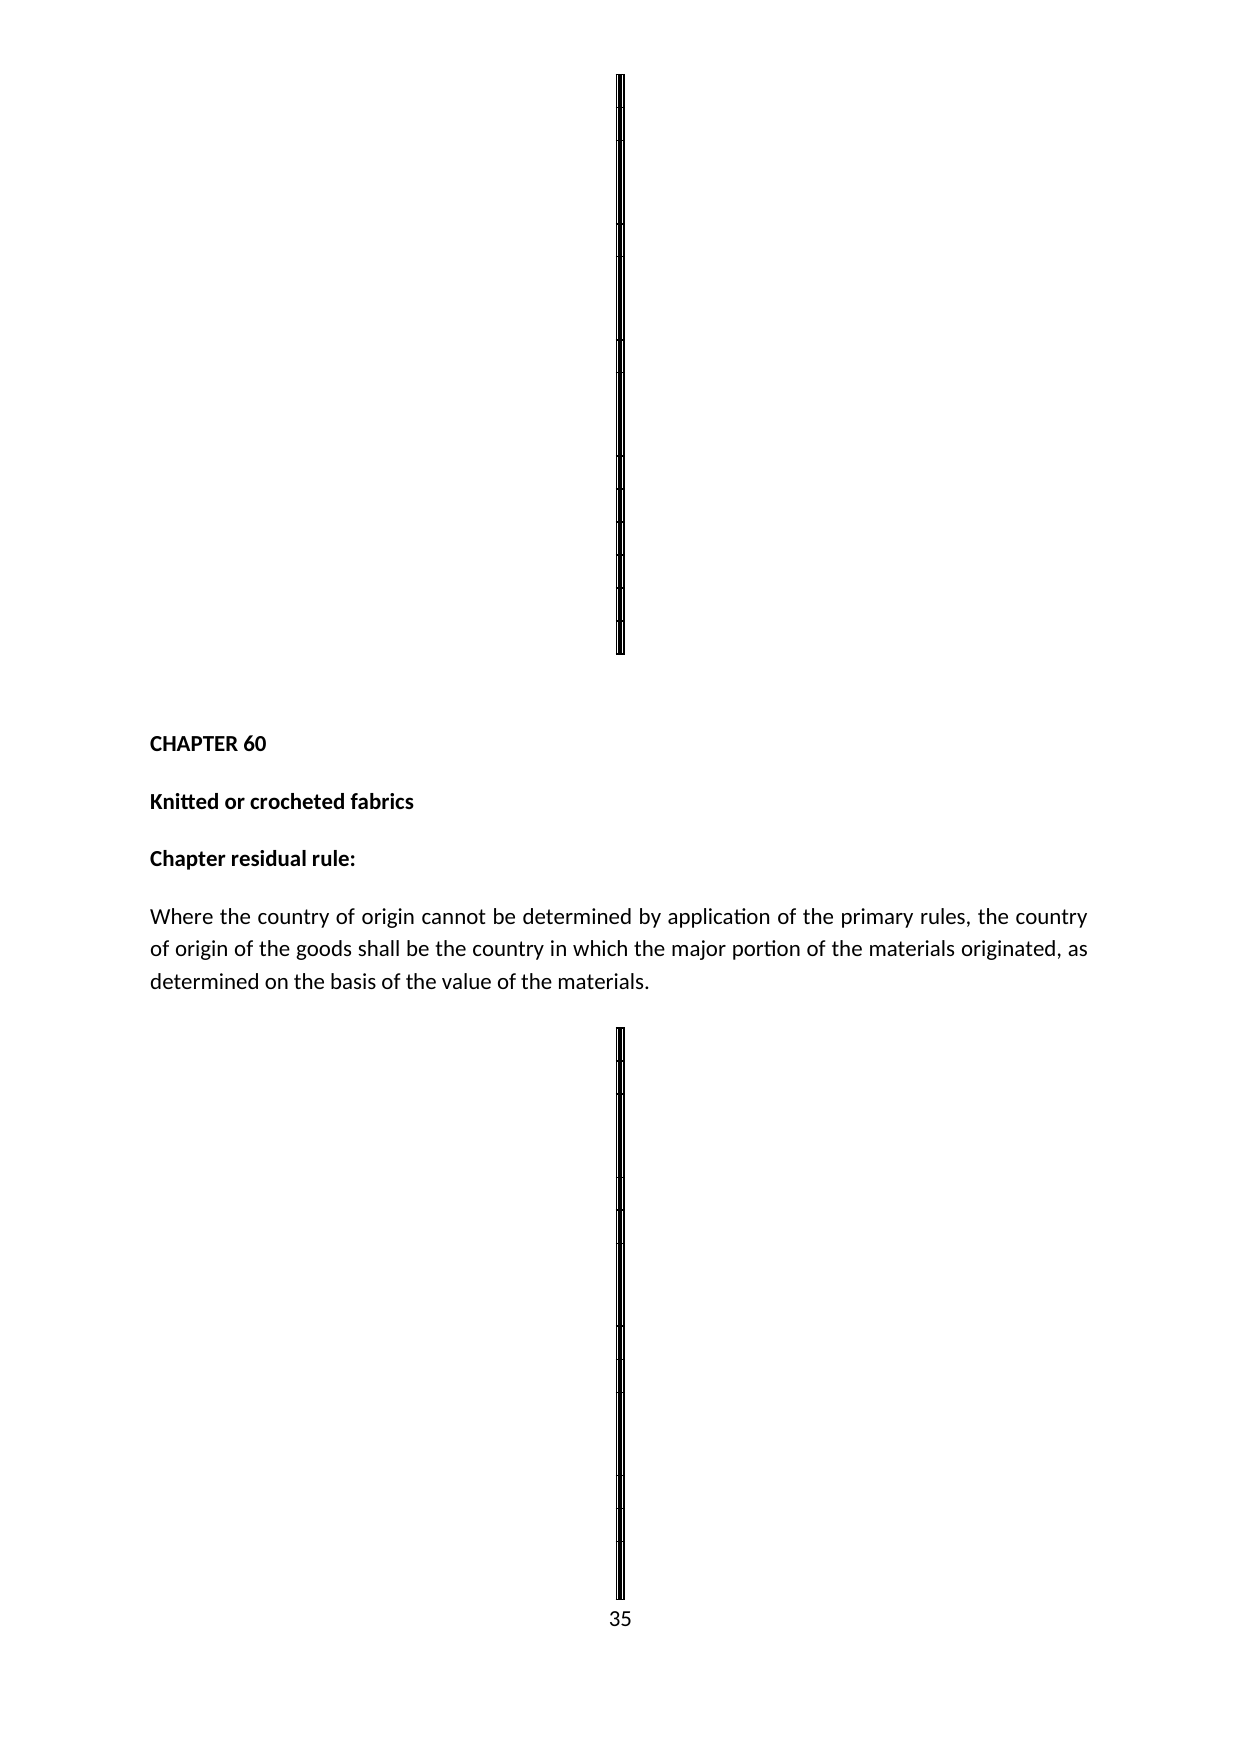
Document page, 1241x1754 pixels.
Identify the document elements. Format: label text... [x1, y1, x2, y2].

title Knitted or crocheted fabrics [150, 782, 1090, 815]
title Chapter residual rule: [150, 840, 1090, 872]
title CHAPTER 60 [150, 725, 1090, 757]
text Where the country of origin cannot be determined by application of the primary rules, the country of origin of the goods shall be the country in which the major portion of the materials originated, as determined on the basis of the value of the materials. [150, 897, 1090, 995]
